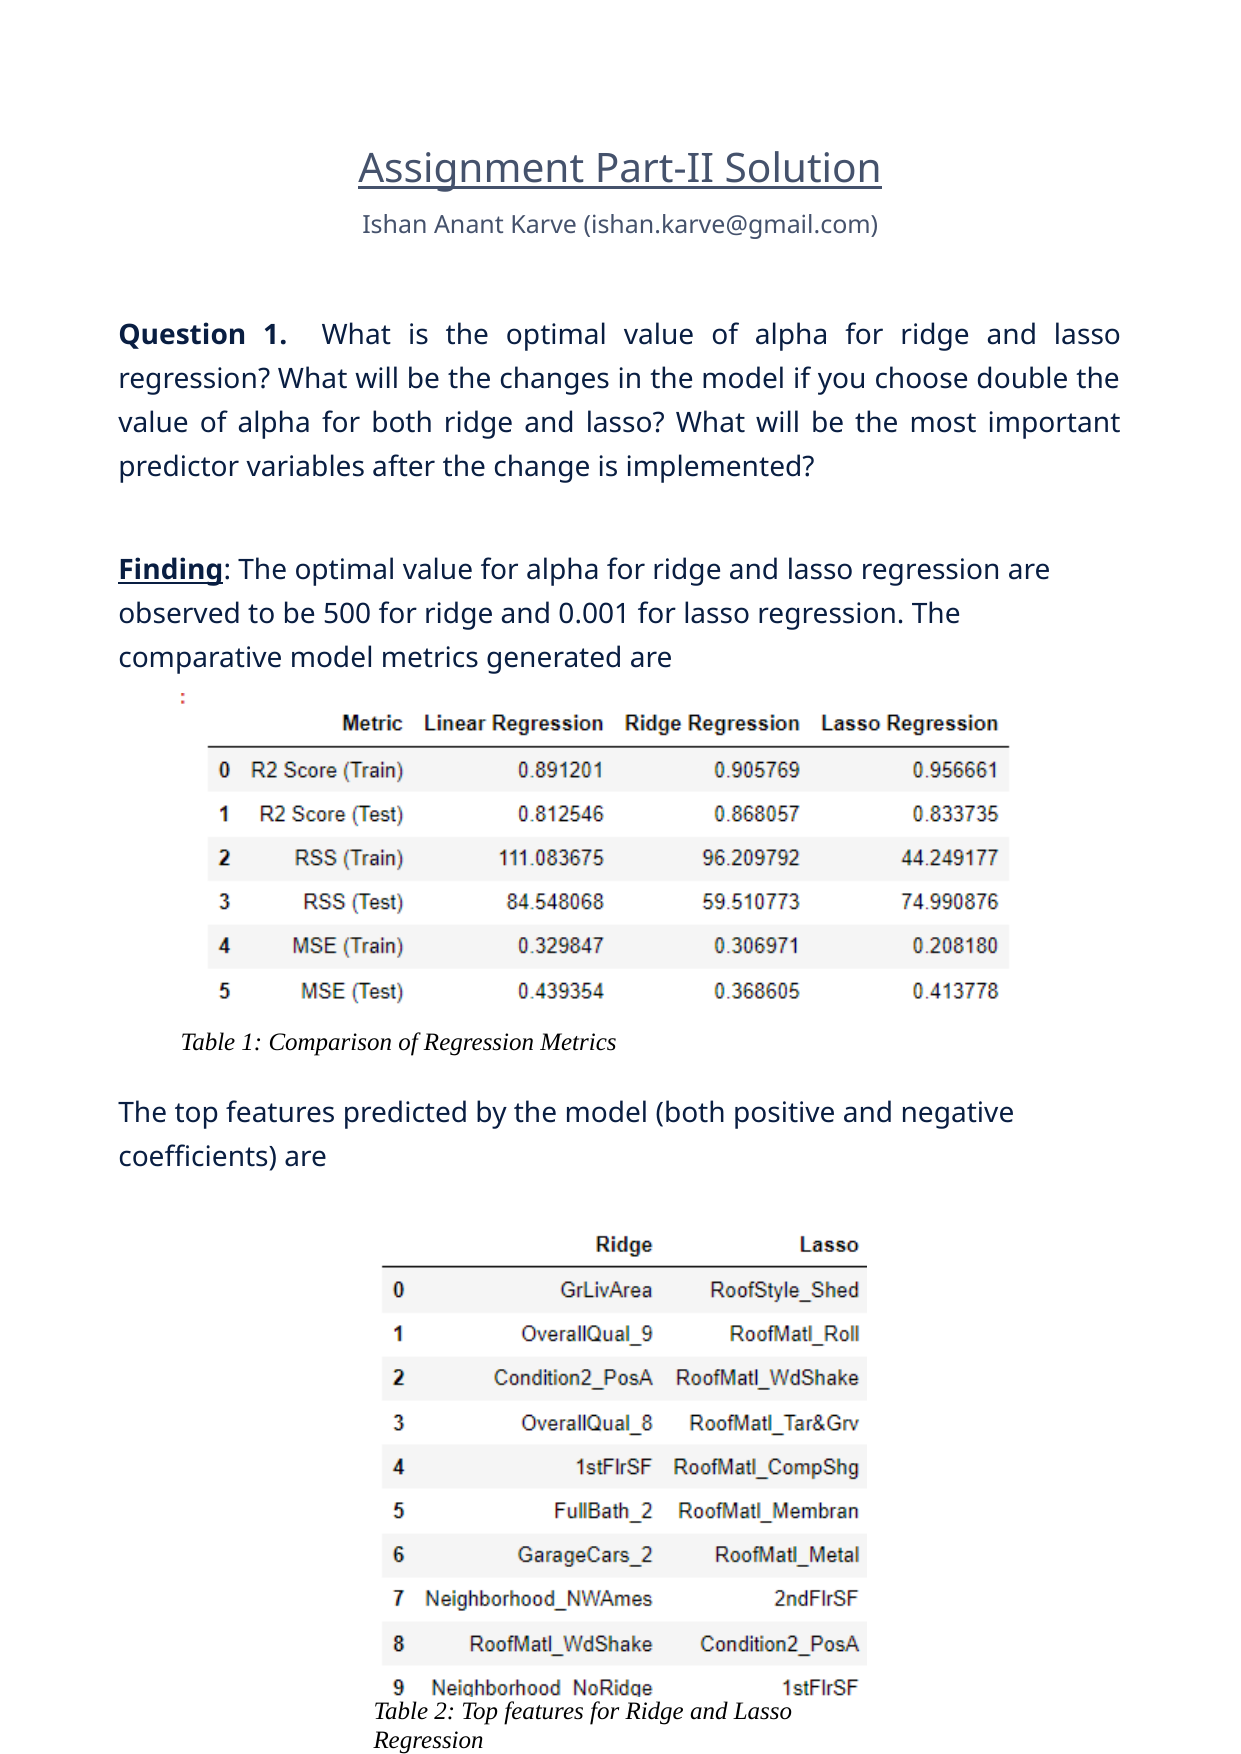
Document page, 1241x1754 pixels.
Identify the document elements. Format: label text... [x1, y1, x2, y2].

text Ishan Anant Karve (ishan.karve@gmail.com) [118, 207, 1122, 241]
subtitle Assignment Part-II Solution [118, 139, 1122, 194]
text Table 2: Top features for Ridge and Lasso Regression [373, 1697, 867, 1754]
text Table 1: Comparison of Regression Metrics [180, 1027, 1060, 1055]
text Finding: The optimal value for alpha for ridge and lasso regression are observed to be 500 for ridge and 0.001 for lasso regression. The comparative model metrics generated are [118, 549, 1122, 676]
text The top features predicted by the model (both positive and negative coefficients) are [118, 1093, 1122, 1175]
picture [373, 1227, 867, 1697]
text Question 1. What is the optimal value of alpha for ridge and lasso regression? What will be the changes in the model if you choose double the value of alpha for both ridge and lasso? What will be the most important predictor variables after the change is implemented? [118, 314, 1122, 485]
picture [180, 693, 1060, 1027]
